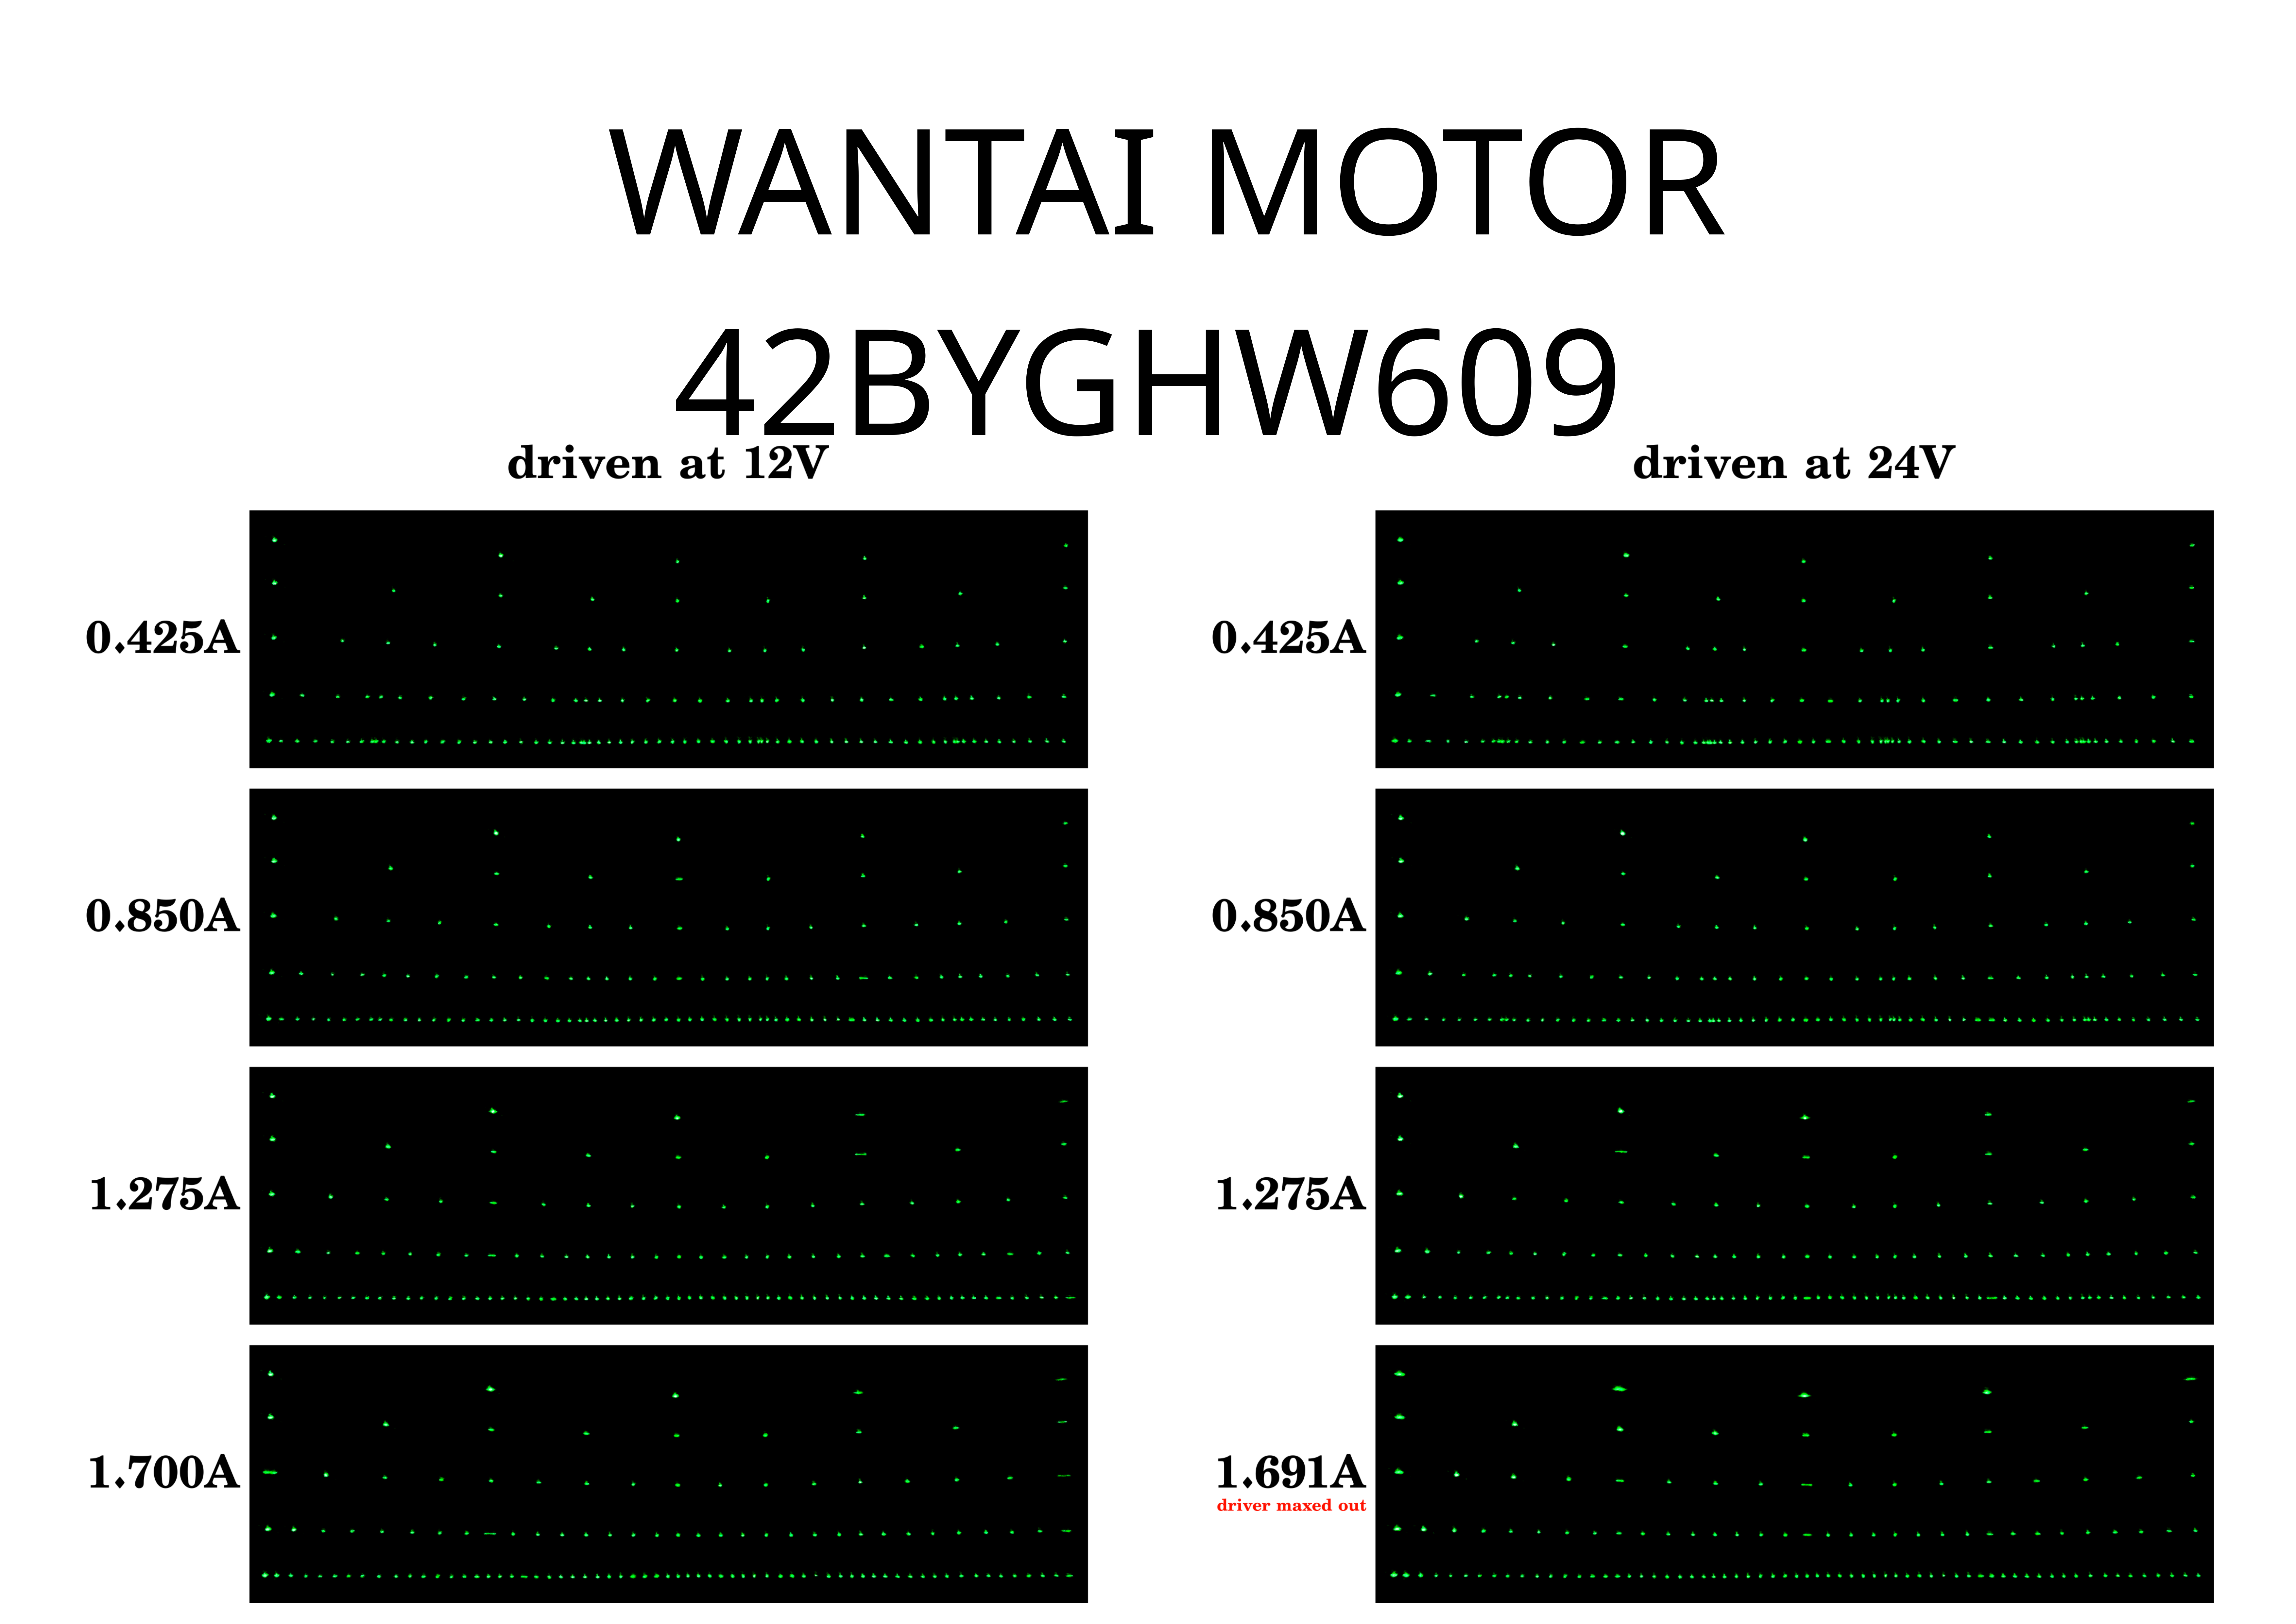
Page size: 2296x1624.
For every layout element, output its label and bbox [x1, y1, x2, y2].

picture [0, 439, 2296, 1624]
